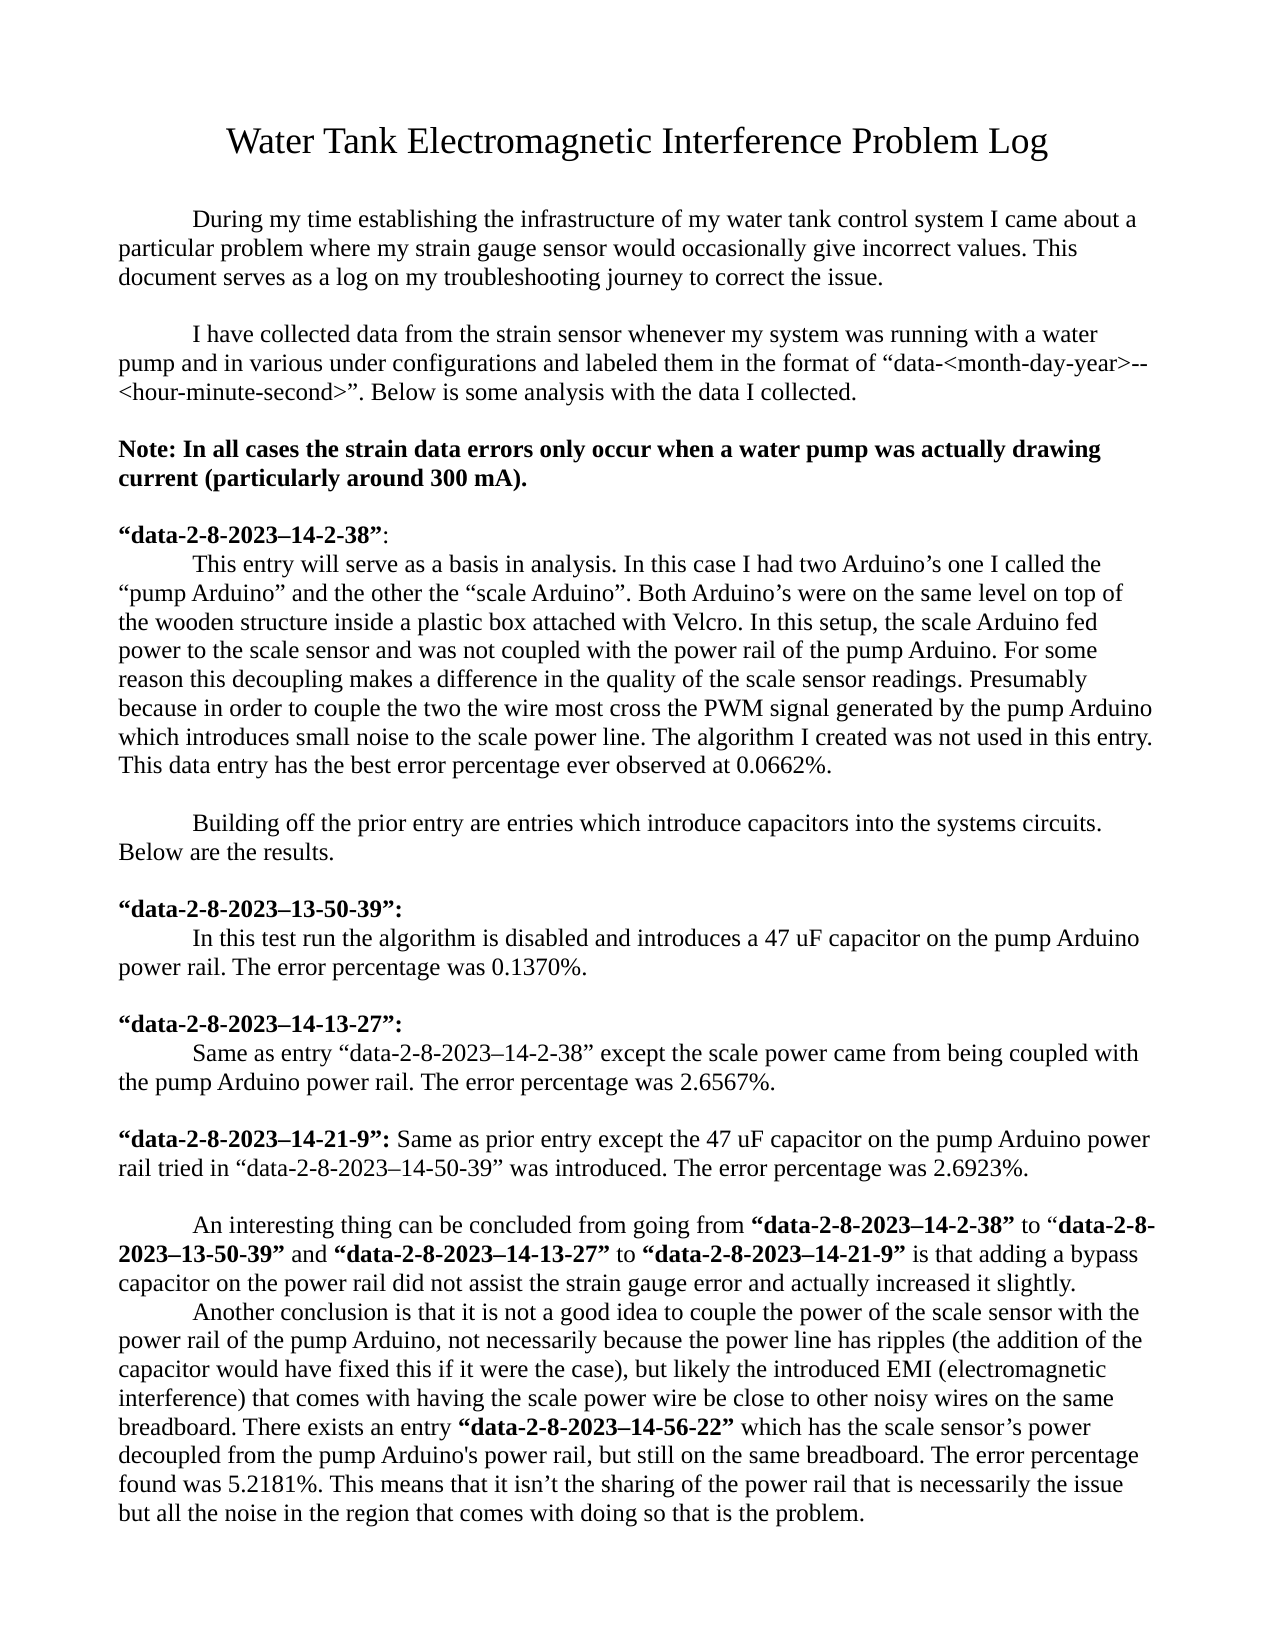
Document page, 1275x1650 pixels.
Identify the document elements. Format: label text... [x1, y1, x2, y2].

text During my time establishing the infrastructure of my water tank control system I came about a particular problem where my strain gauge sensor would occasionally give incorrect values. This document serves as a log on my troubleshooting journey to correct the issue. [118, 204, 1157, 291]
text This entry will serve as a basis in analysis. In this case I had two Arduino’s one I called the “pump Arduino” and the other the “scale Arduino”. Both Arduino’s were on the same level on top of the wooden structure inside a plastic box attached with Velcro. In this setup, the scale Arduino fed power to the scale sensor and was not coupled with the power rail of the pump Arduino. For some reason this decoupling makes a difference in the quality of the scale sensor readings. Presumably because in order to couple the two the wire most cross the PWM signal generated by the pump Arduino which introduces small noise to the scale power line. The algorithm I created was not used in this entry. This data entry has the best error percentage ever observed at 0.0662%. [118, 549, 1157, 779]
text “data-2-8-2023–14-2-38”: [118, 521, 1157, 549]
text “data-2-8-2023–13-50-39”: [118, 894, 1157, 923]
text An interesting thing can be concluded from going from “data-2-8-2023–14-2-38” to “data-2-8-2023–13-50-39” and “data-2-8-2023–14-13-27” to “data-2-8-2023–14-21-9” is that adding a bypass capacitor on the power rail did not assist the strain gauge error and actually increased it slightly. [118, 1211, 1157, 1297]
text Another conclusion is that it is not a good idea to couple the power of the scale sensor with the power rail of the pump Arduino, not necessarily because the power line has ripples (the addition of the capacitor would have fixed this if it were the case), but likely the introduced EMI (electromagnetic interference) that comes with having the scale power wire be close to other noisy wires on the same breadboard. There exists an entry “data-2-8-2023–14-56-22” which has the scale sensor’s power decoupled from the pump Arduino's power rail, but still on the same breadboard. The error percentage found was 5.2181%. This means that it isn’t the sharing of the power rail that is necessarily the issue but all the noise in the region that comes with doing so that is the problem. [118, 1297, 1157, 1527]
text Building off the prior entry are entries which introduce capacitors into the systems circuits. Below are the results. [118, 808, 1157, 866]
text Same as entry “data-2-8-2023–14-2-38” except the scale power came from being coupled with the pump Arduino power rail. The error percentage was 2.6567%. [118, 1038, 1157, 1096]
text “data-2-8-2023–14-13-27”: [118, 1009, 1157, 1038]
text “data-2-8-2023–14-21-9”: Same as prior entry except the 47 uF capacitor on the pump Arduino power rail tried in “data-2-8-2023–14-50-39” was introduced. The error percentage was 2.6923%. [118, 1124, 1157, 1182]
text I have collected data from the strain sensor whenever my system was running with a water pump and in various under configurations and labeled them in the format of “data-<month-day-year>--<hour-minute-second>”. Below is some analysis with the data I collected. [118, 319, 1157, 406]
text Water Tank Electromagnetic Interference Problem Log [118, 118, 1157, 161]
text Note: In all cases the strain data errors only occur when a water pump was actually drawing current (particularly around 300 mA). [118, 434, 1157, 492]
text In this test run the algorithm is disabled and introduces a 47 uF capacitor on the pump Arduino power rail. The error percentage was 0.1370%. [118, 923, 1157, 981]
